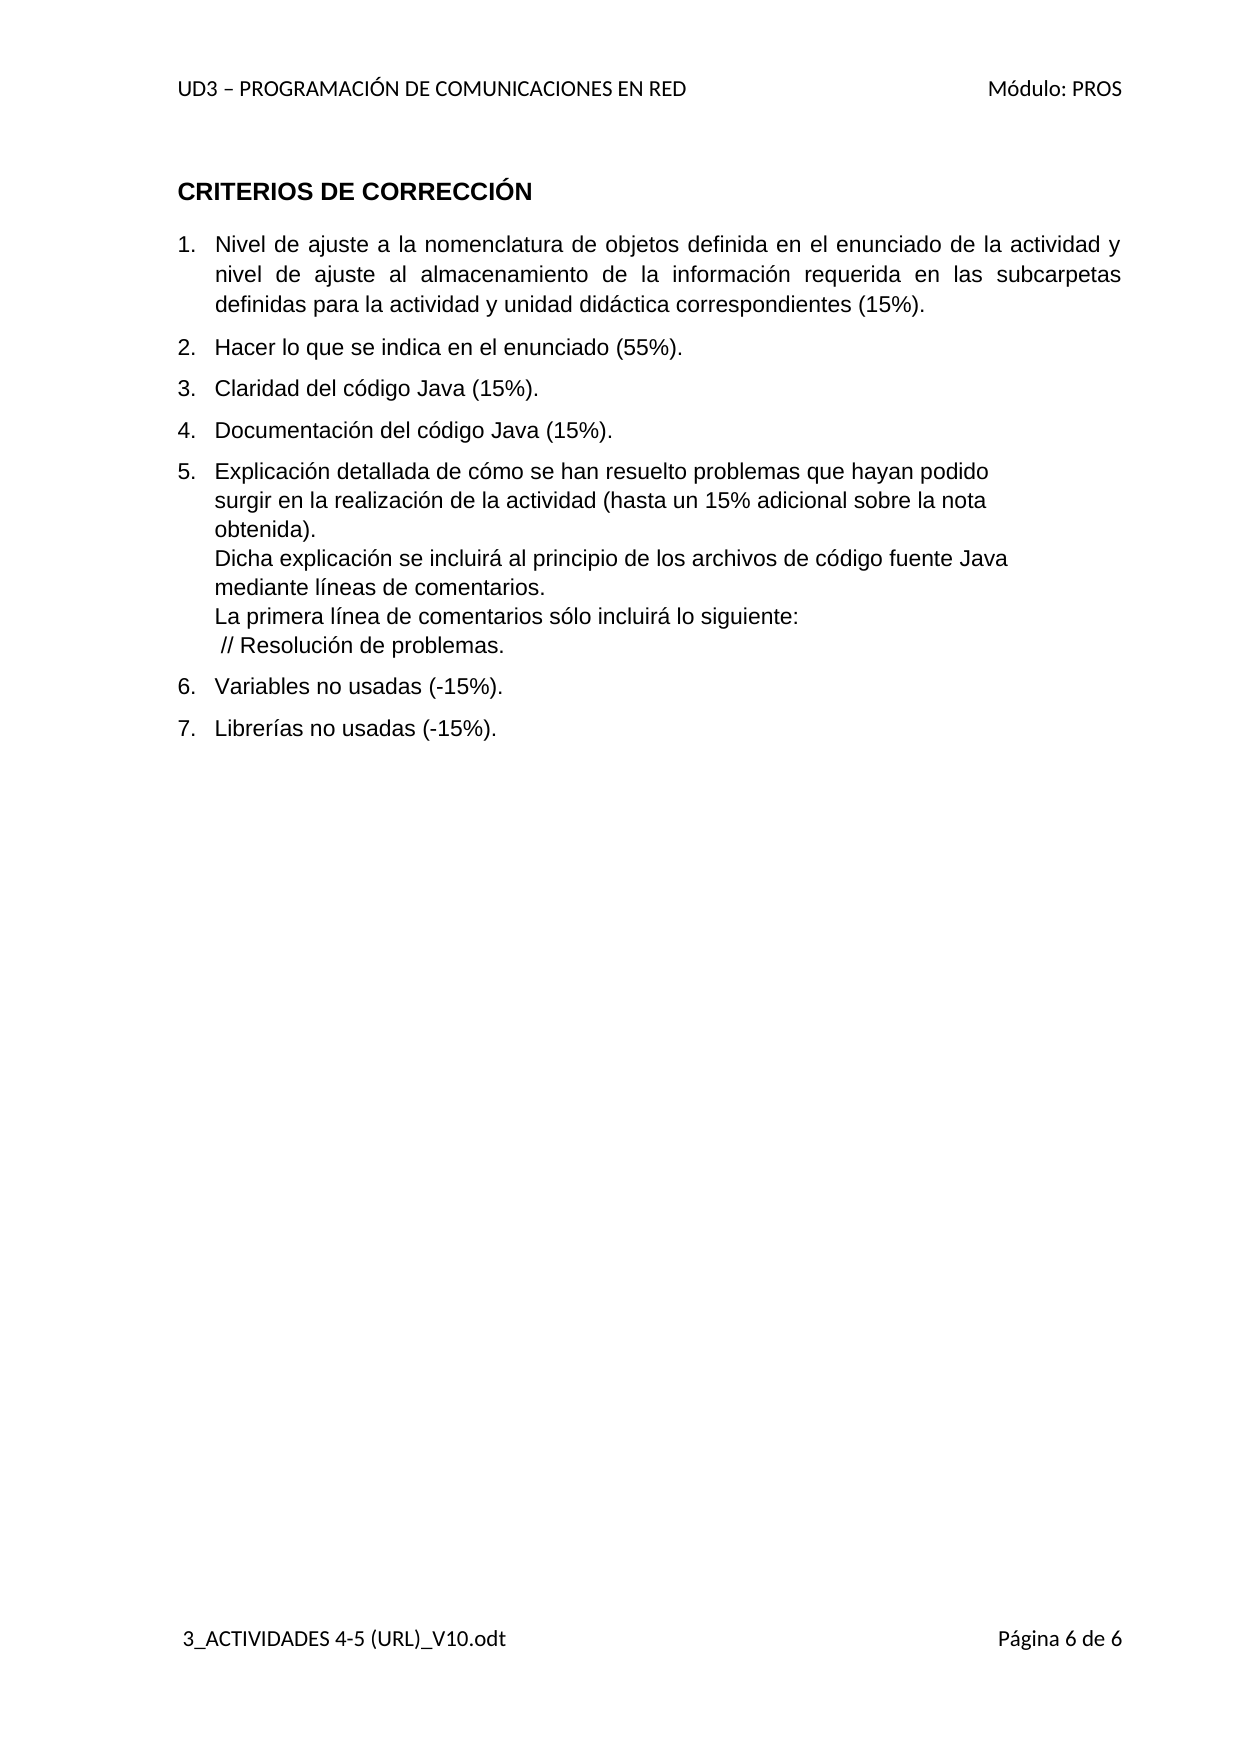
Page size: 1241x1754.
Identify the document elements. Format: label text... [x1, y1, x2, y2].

list Explicación detallada de cómo se han resuelto problemas que hayan podido surgir en la realización de la actividad (hasta un 15% adicional sobre la nota obtenida). Dicha explicación se incluirá al principio de los archivos de código fuente Java mediante líneas de comentarios. La primera línea de comentarios sólo incluirá lo siguiente: // Resolución de problemas. [177, 458, 1019, 658]
list Librerías no usadas (-15%). [177, 715, 1019, 741]
text CRITERIOS DE CORRECCIÓN [177, 177, 1122, 206]
list Documentación del código Java (15%). [177, 417, 1122, 443]
list Hacer lo que se indica en el enunciado (55%). [177, 334, 1122, 360]
list Nivel de ajuste a la nomenclatura de objetos definida en el enunciado de la actividad y nivel de ajuste al almacenamiento de la información requerida en las subcarpetas definidas para la actividad y unidad didáctica correspondientes (15%). [177, 231, 1122, 317]
list Variables no usadas (-15%). [177, 673, 1019, 700]
list Claridad del código Java (15%). [177, 375, 1122, 402]
